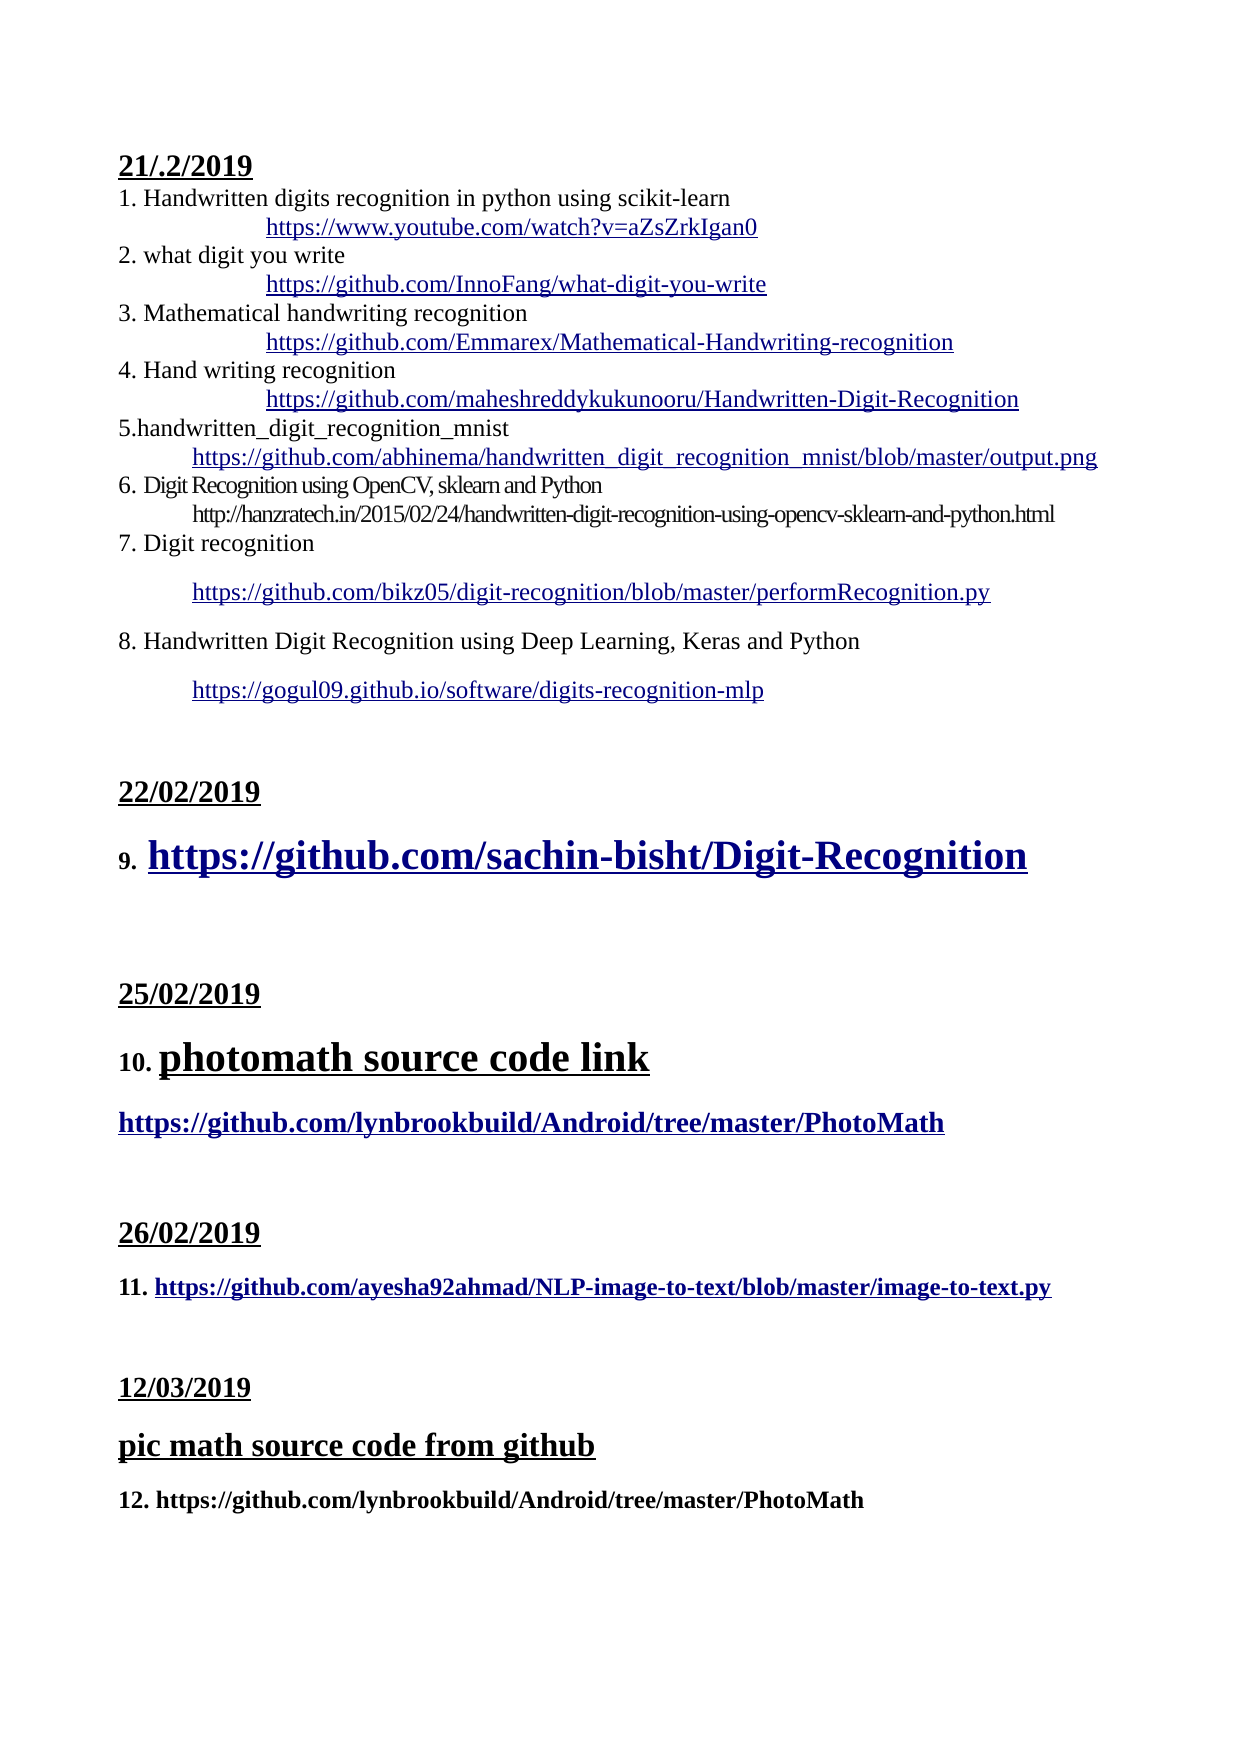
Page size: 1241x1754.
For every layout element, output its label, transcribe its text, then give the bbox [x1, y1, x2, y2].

text 26/02/2019 [118, 1214, 1122, 1250]
text http://hanzratech.in/2015/02/24/handwritten-digit-recognition-using-opencv-sklearn-and-python.html [118, 499, 1122, 528]
text 3. Mathematical handwriting recognition [118, 298, 1122, 327]
text 10. photomath source code link [118, 1033, 1122, 1081]
text pic math source code from github [118, 1425, 1122, 1463]
text https://github.com/maheshreddykukunooru/Handwritten-Digit-Recognition [118, 384, 1122, 413]
text https://github.com/bikz05/digit-recognition/blob/master/performRecognition.py [118, 577, 1122, 606]
text 11. https://github.com/ayesha92ahmad/NLP-image-to-text/blob/master/image-to-text.py [118, 1272, 1122, 1301]
text 22/02/2019 [118, 773, 1122, 809]
text https://github.com/Emmarex/Mathematical-Handwriting-recognition [118, 327, 1122, 355]
text 9. https://github.com/sachin-bisht/Digit-Recognition [118, 831, 1122, 879]
text https://www.youtube.com/watch?v=aZsZrkIgan0 [118, 212, 1122, 240]
text 21/.2/2019 [118, 147, 1122, 183]
text 8. Handwritten Digit Recognition using Deep Learning, Keras and Python [118, 626, 1122, 655]
text 4. Hand writing recognition [118, 355, 1122, 384]
text https://gogul09.github.io/software/digits-recognition-mlp [118, 675, 1122, 704]
text 1. Handwritten digits recognition in python using scikit-learn [118, 183, 1122, 212]
text 25/02/2019 [118, 975, 1122, 1011]
text https://github.com/InnoFang/what-digit-you-write [118, 269, 1122, 298]
text 2. what digit you write [118, 240, 1122, 269]
text 12/03/2019 [118, 1370, 1122, 1404]
text 7. Digit recognition [118, 528, 1122, 557]
text 12. https://github.com/lynbrookbuild/Android/tree/master/PhotoMath [118, 1486, 1122, 1514]
text 5.handwritten_digit_recognition_mnist [118, 413, 1122, 442]
text https://github.com/abhinema/handwritten_digit_recognition_mnist/blob/master/output.png [118, 442, 1122, 470]
text 6. Digit Recognition using OpenCV, sklearn and Python [118, 470, 1122, 499]
text https://github.com/lynbrookbuild/Android/tree/master/PhotoMath [118, 1105, 1122, 1138]
